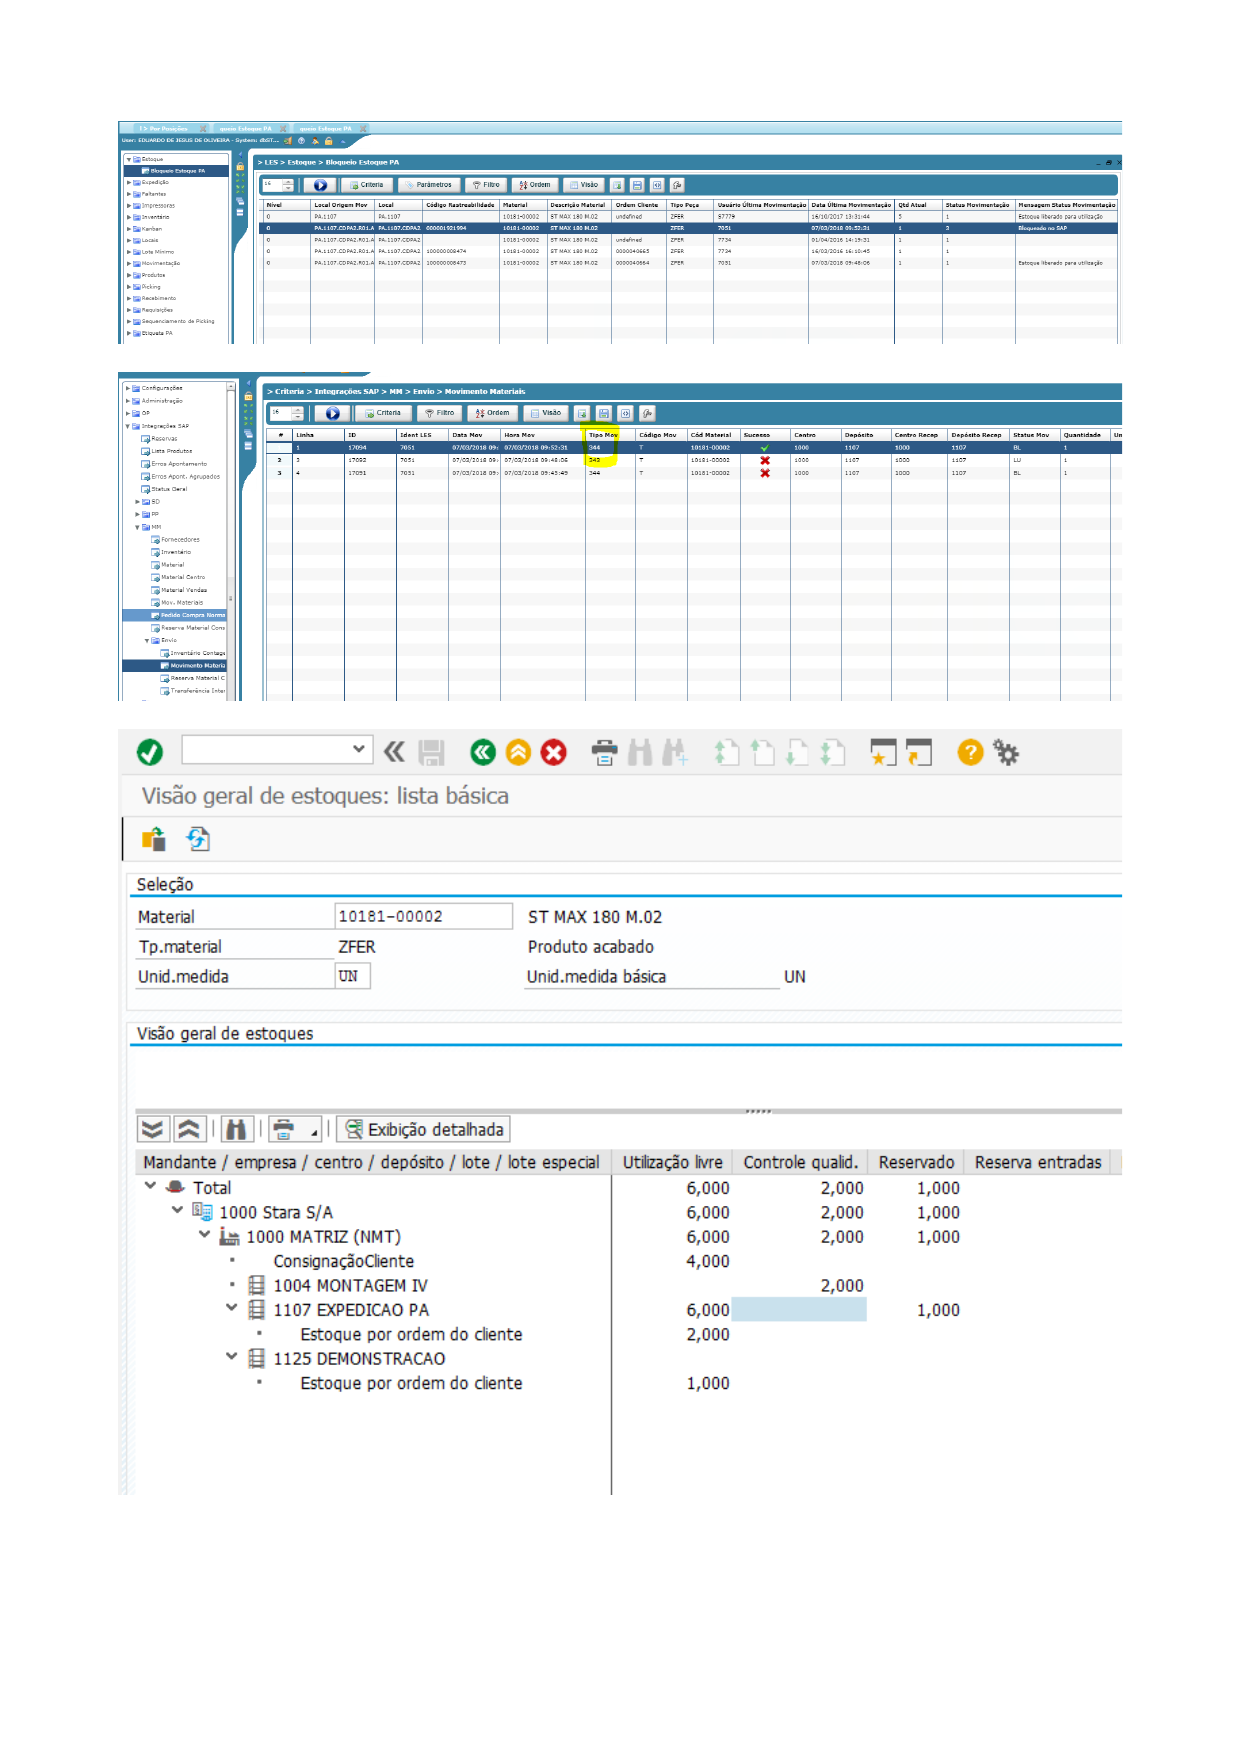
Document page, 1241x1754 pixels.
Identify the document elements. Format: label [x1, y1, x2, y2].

picture [118, 118, 1123, 344]
picture [118, 372, 1123, 701]
picture [118, 729, 1123, 1495]
